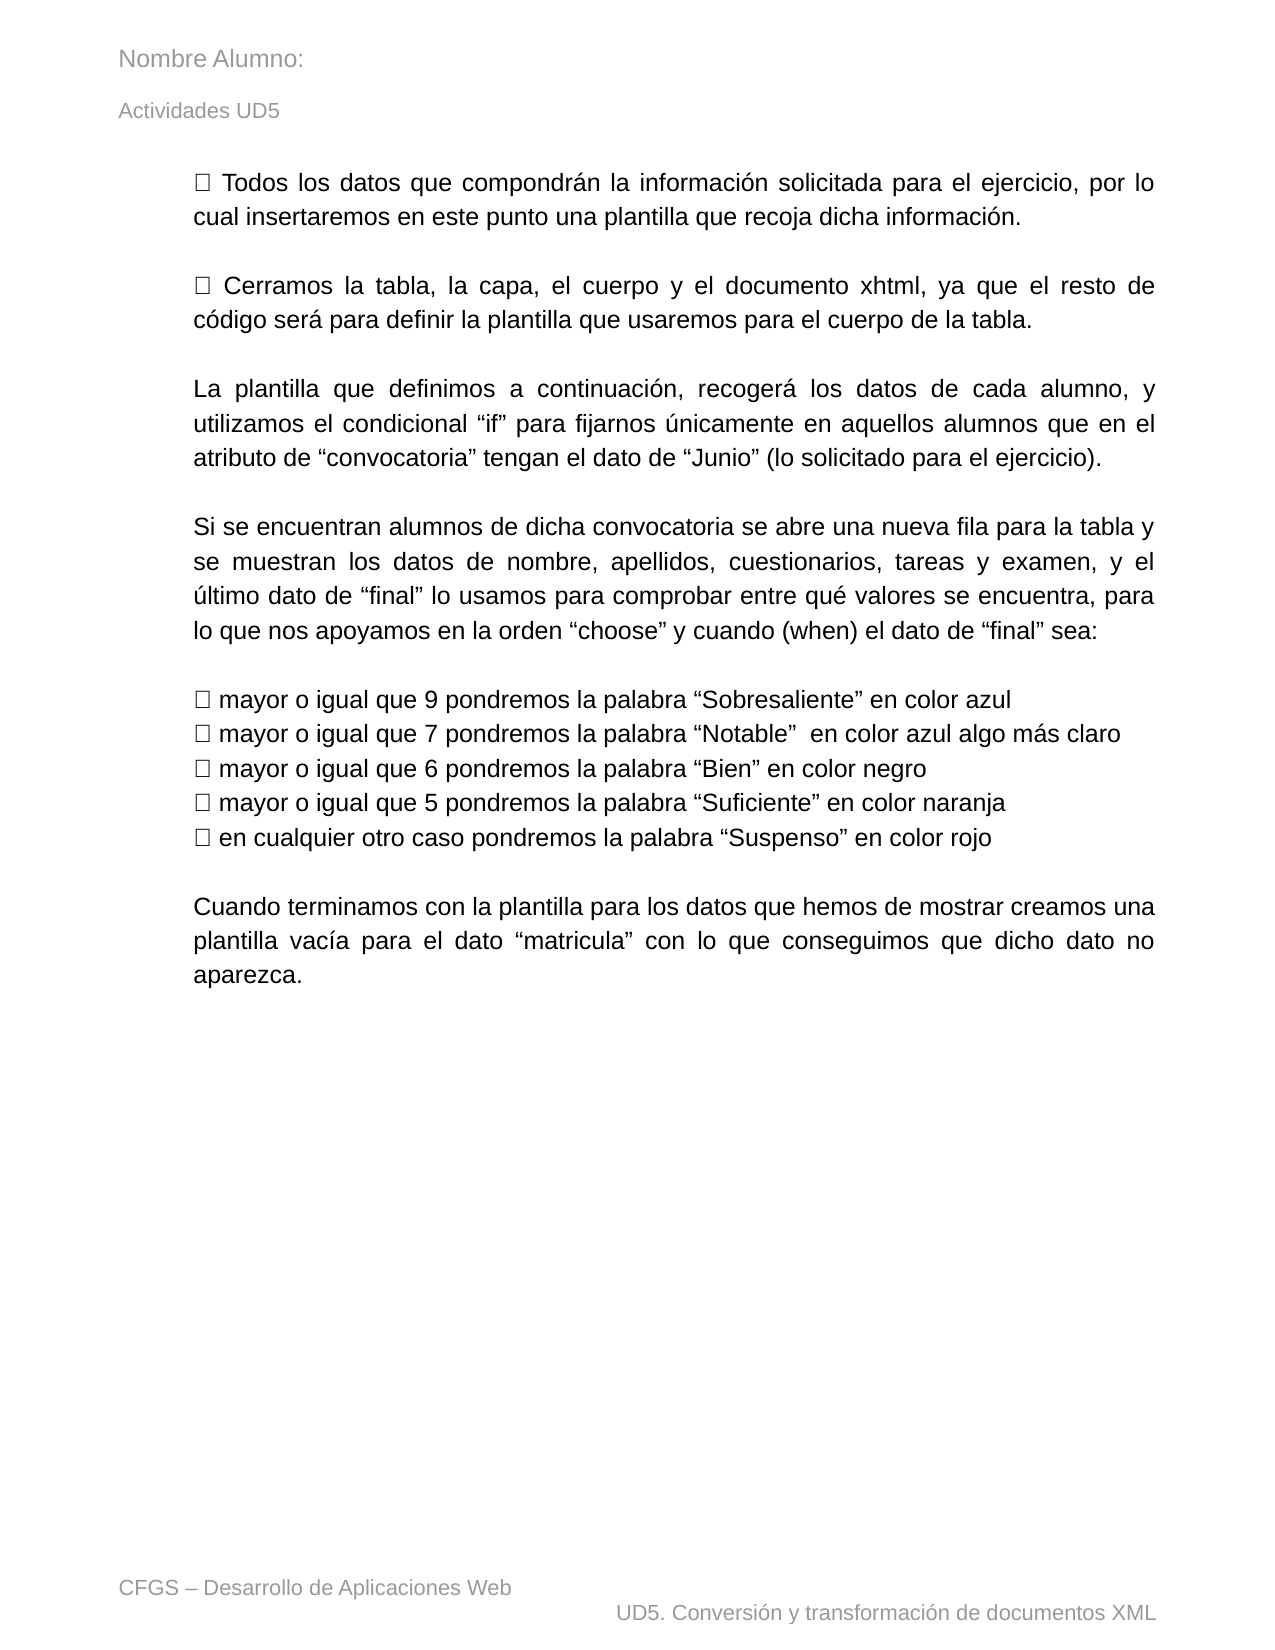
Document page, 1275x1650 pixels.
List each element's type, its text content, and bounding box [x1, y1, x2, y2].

subtitle  Todos los datos que compondrán la información solicitada para el ejercicio, por lo cual insertaremos en este punto una plantilla que recoja dicha información. [193, 167, 1157, 231]
subtitle  Cerramos la tabla, la capa, el cuerpo y el documento xhtml, ya que el resto de código será para definir la plantilla que usaremos para el cuerpo de la tabla. [193, 271, 1157, 334]
subtitle Si se encuentran alumnos de dicha convocatoria se abre una nueva fila para la tabla y se muestran los datos de nombre, apellidos, cuestionarios, tareas y examen, y el último dato de “final” lo usamos para comprobar entre qué valores se encuentra, para lo que nos apoyamos en la orden “choose” y cuando (when) el dato de “final” sea: [193, 512, 1157, 644]
subtitle  mayor o igual que 7 pondremos la palabra “Notable” en color azul algo más claro [193, 719, 1157, 748]
subtitle  mayor o igual que 9 pondremos la palabra “Sobresaliente” en color azul [193, 685, 1157, 713]
subtitle La plantilla que definimos a continuación, recogerá los datos de cada alumno, y utilizamos el condicional “if” para fijarnos únicamente en aquellos alumnos que en el atributo de “convocatoria” tengan el dato de “Junio” (lo solicitado para el ejercicio). [193, 374, 1157, 472]
subtitle  en cualquier otro caso pondremos la palabra “Suspenso” en color rojo [193, 823, 1157, 851]
subtitle Cuando terminamos con la plantilla para los datos que hemos de mostrar creamos una plantilla vacía para el dato “matricula” con lo que conseguimos que dicho dato no aparezca. [193, 892, 1157, 989]
subtitle  mayor o igual que 5 pondremos la palabra “Suficiente” en color naranja [193, 788, 1157, 817]
subtitle  mayor o igual que 6 pondremos la palabra “Bien” en color negro [193, 754, 1157, 782]
